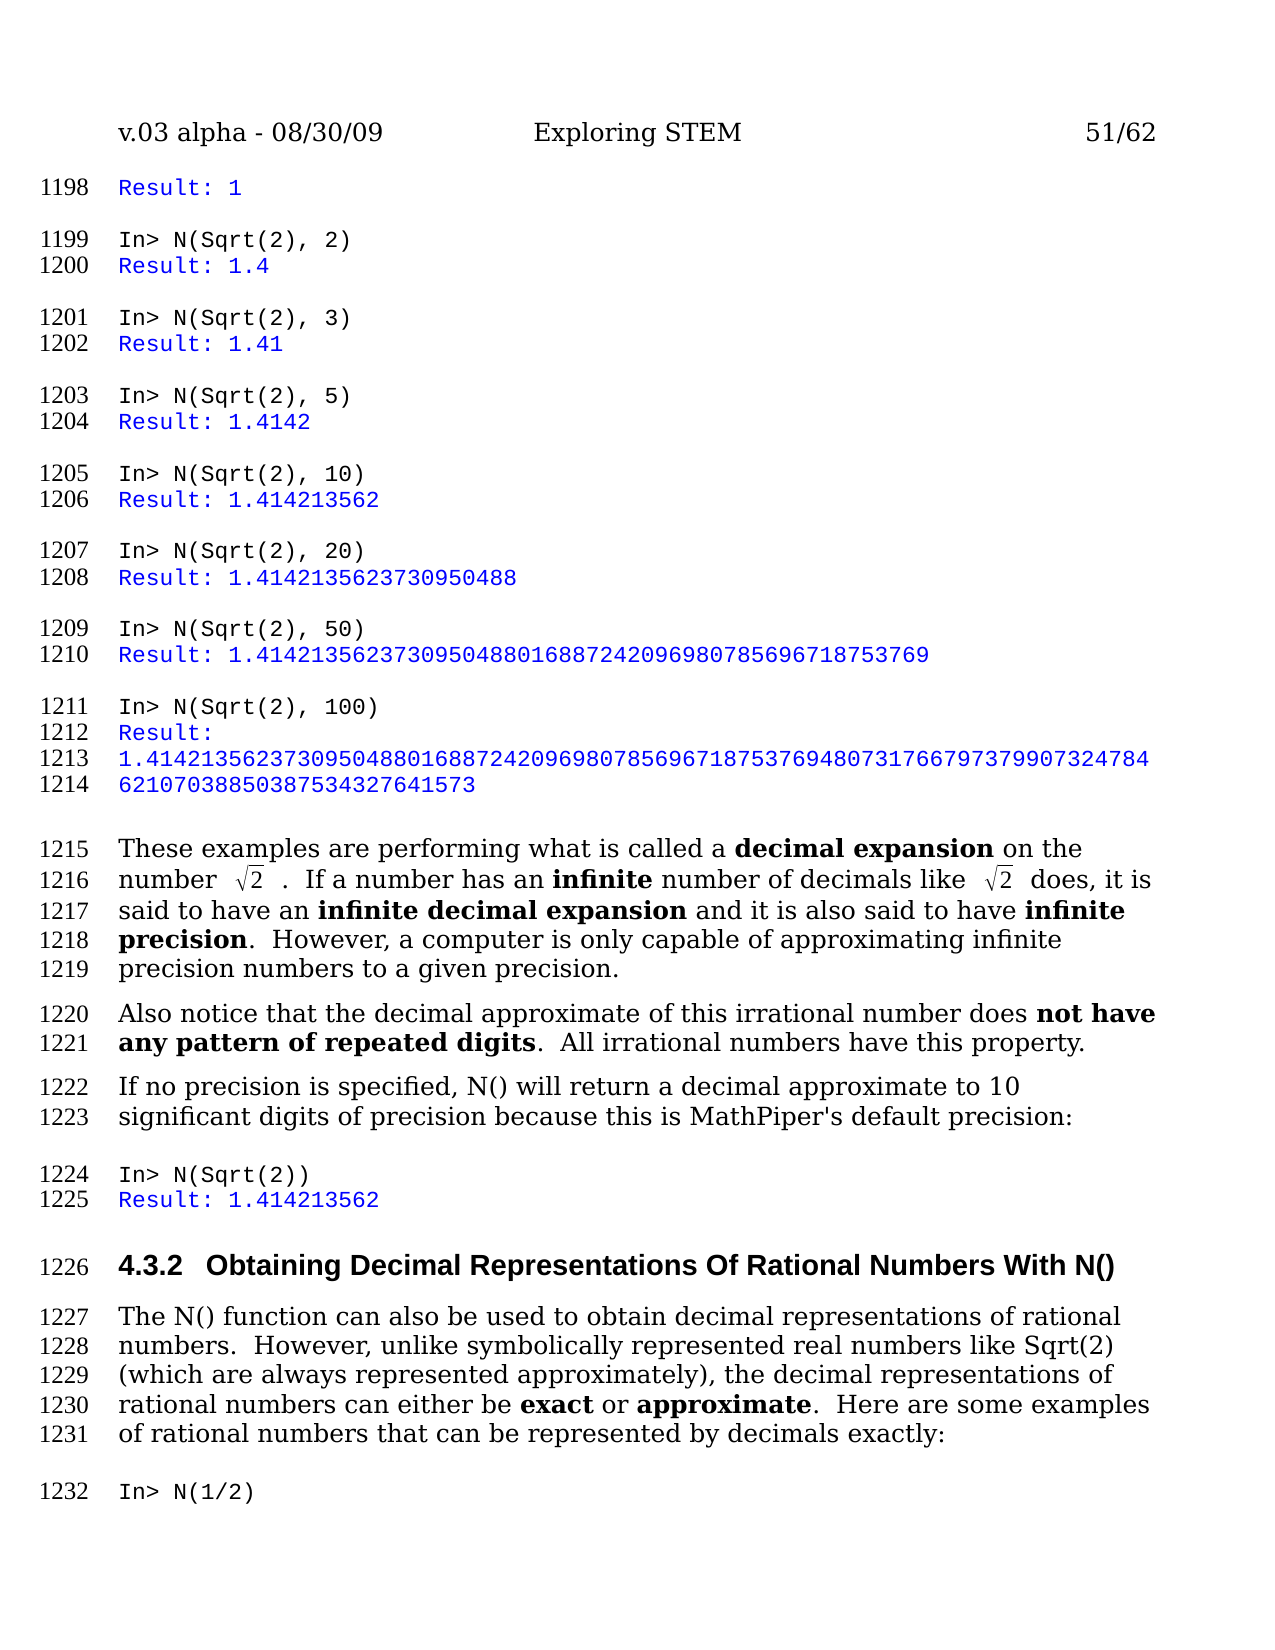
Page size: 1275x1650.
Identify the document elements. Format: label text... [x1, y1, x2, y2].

text In> N(Sqrt(2), 10) [118, 462, 1157, 488]
text In> N(Sqrt(2), 2) [118, 229, 1157, 254]
text In> N(Sqrt(2), 100) [118, 696, 1157, 721]
text Result: 1.414213562 [118, 1189, 1157, 1215]
text In> N(Sqrt(2), 3) [118, 306, 1157, 332]
text Result: 1.4142135623730950488016887242096980785696718753769 [118, 644, 1157, 669]
text Result: 1.4142135623730950488 [118, 566, 1157, 592]
text Result: 1.4142 [118, 410, 1157, 436]
text Result: 1 [118, 177, 1157, 203]
text In> N(1/2) [118, 1480, 1157, 1506]
text Result: 1.414213562 [118, 488, 1157, 514]
text Result: 1.41 [118, 332, 1157, 358]
text These examples are performing what is called a decimal expansion on the number. If a number has an infinite number of decimals likedoes, it is said to have an infinite decimal expansion and it is also said to have infinite precision. However, a computer is only capable of approximating infinite precision numbers to a given precision. [118, 834, 1157, 984]
text In> N(Sqrt(2)) [118, 1163, 1157, 1189]
text The N() function can also be used to obtain decimal representations of rational numbers. However, unlike symbolically represented real numbers like Sqrt(2) (which are always represented approximately), the decimal representations of rational numbers can either be exact or approximate. Here are some examples of rational numbers that can be represented by decimals exactly: [118, 1302, 1157, 1448]
text Also notice that the decimal approximate of this irrational number does not have any pattern of repeated digits. All irrational numbers have this property. [118, 999, 1157, 1058]
text In> N(Sqrt(2), 5) [118, 384, 1157, 410]
text In> N(Sqrt(2), 50) [118, 618, 1157, 644]
subtitle Obtaining Decimal Representations Of Rational Numbers With N() [118, 1248, 1157, 1281]
text In> N(Sqrt(2), 20) [118, 540, 1157, 566]
text Result: 1.4 [118, 254, 1157, 281]
text If no precision is specified, N() will return a decimal approximate to 10 significant digits of precision because this is MathPiper's default precision: [118, 1073, 1157, 1131]
text Result: 1.414213562373095048801688724209698078569671875376948073176679737990732478462107038850387534327641573 [118, 721, 1157, 799]
